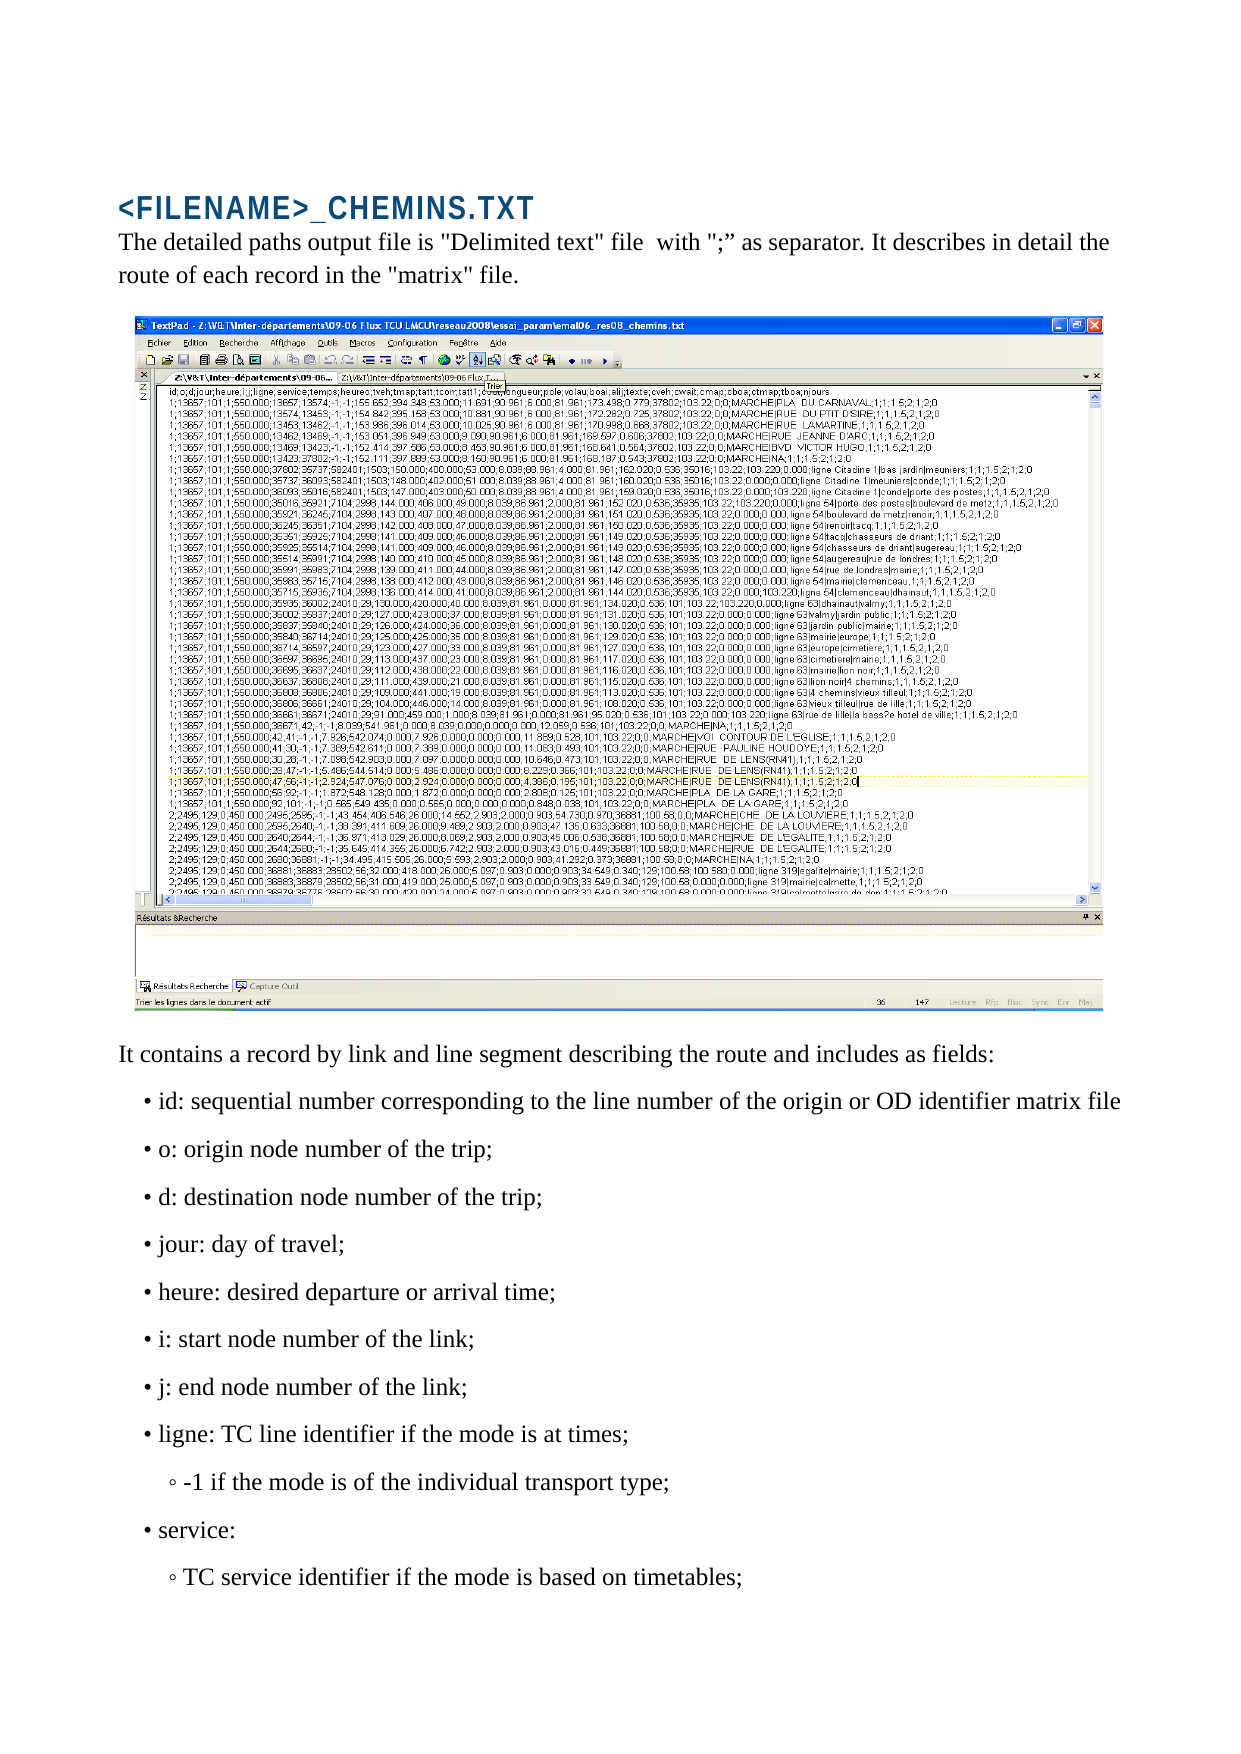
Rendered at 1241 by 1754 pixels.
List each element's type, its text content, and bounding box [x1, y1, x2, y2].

text • i: start node number of the link; [118, 1324, 1122, 1353]
text ◦ -1 if the mode is of the individual transport type; [118, 1467, 1122, 1496]
text • jour: day of travel; [118, 1229, 1122, 1258]
text It contains a record by link and line segment describing the route and includes as fields: [118, 1039, 1122, 1067]
text • o: origin node number of the trip; [118, 1134, 1122, 1163]
text • d: destination node number of the trip; [118, 1182, 1122, 1210]
text • service: [118, 1515, 1122, 1543]
text The detailed paths output file is "Delimited text" file with ";” as separator. It describes in detail the route of each record in the "matrix" file. [118, 227, 1122, 288]
text • id: sequential number corresponding to the line number of the origin or OD identifier matrix file [118, 1086, 1122, 1115]
text • j: end node number of the link; [118, 1372, 1122, 1401]
picture [134, 316, 1104, 1011]
text • ligne: TC line identifier if the mode is at times; [118, 1419, 1122, 1448]
text • heure: desired departure or arrival time; [118, 1277, 1122, 1306]
text ◦ TC service identifier if the mode is based on timetables; [118, 1562, 1122, 1591]
subtitle <FILENAME>_CHEMINS.TXT [118, 188, 1122, 227]
